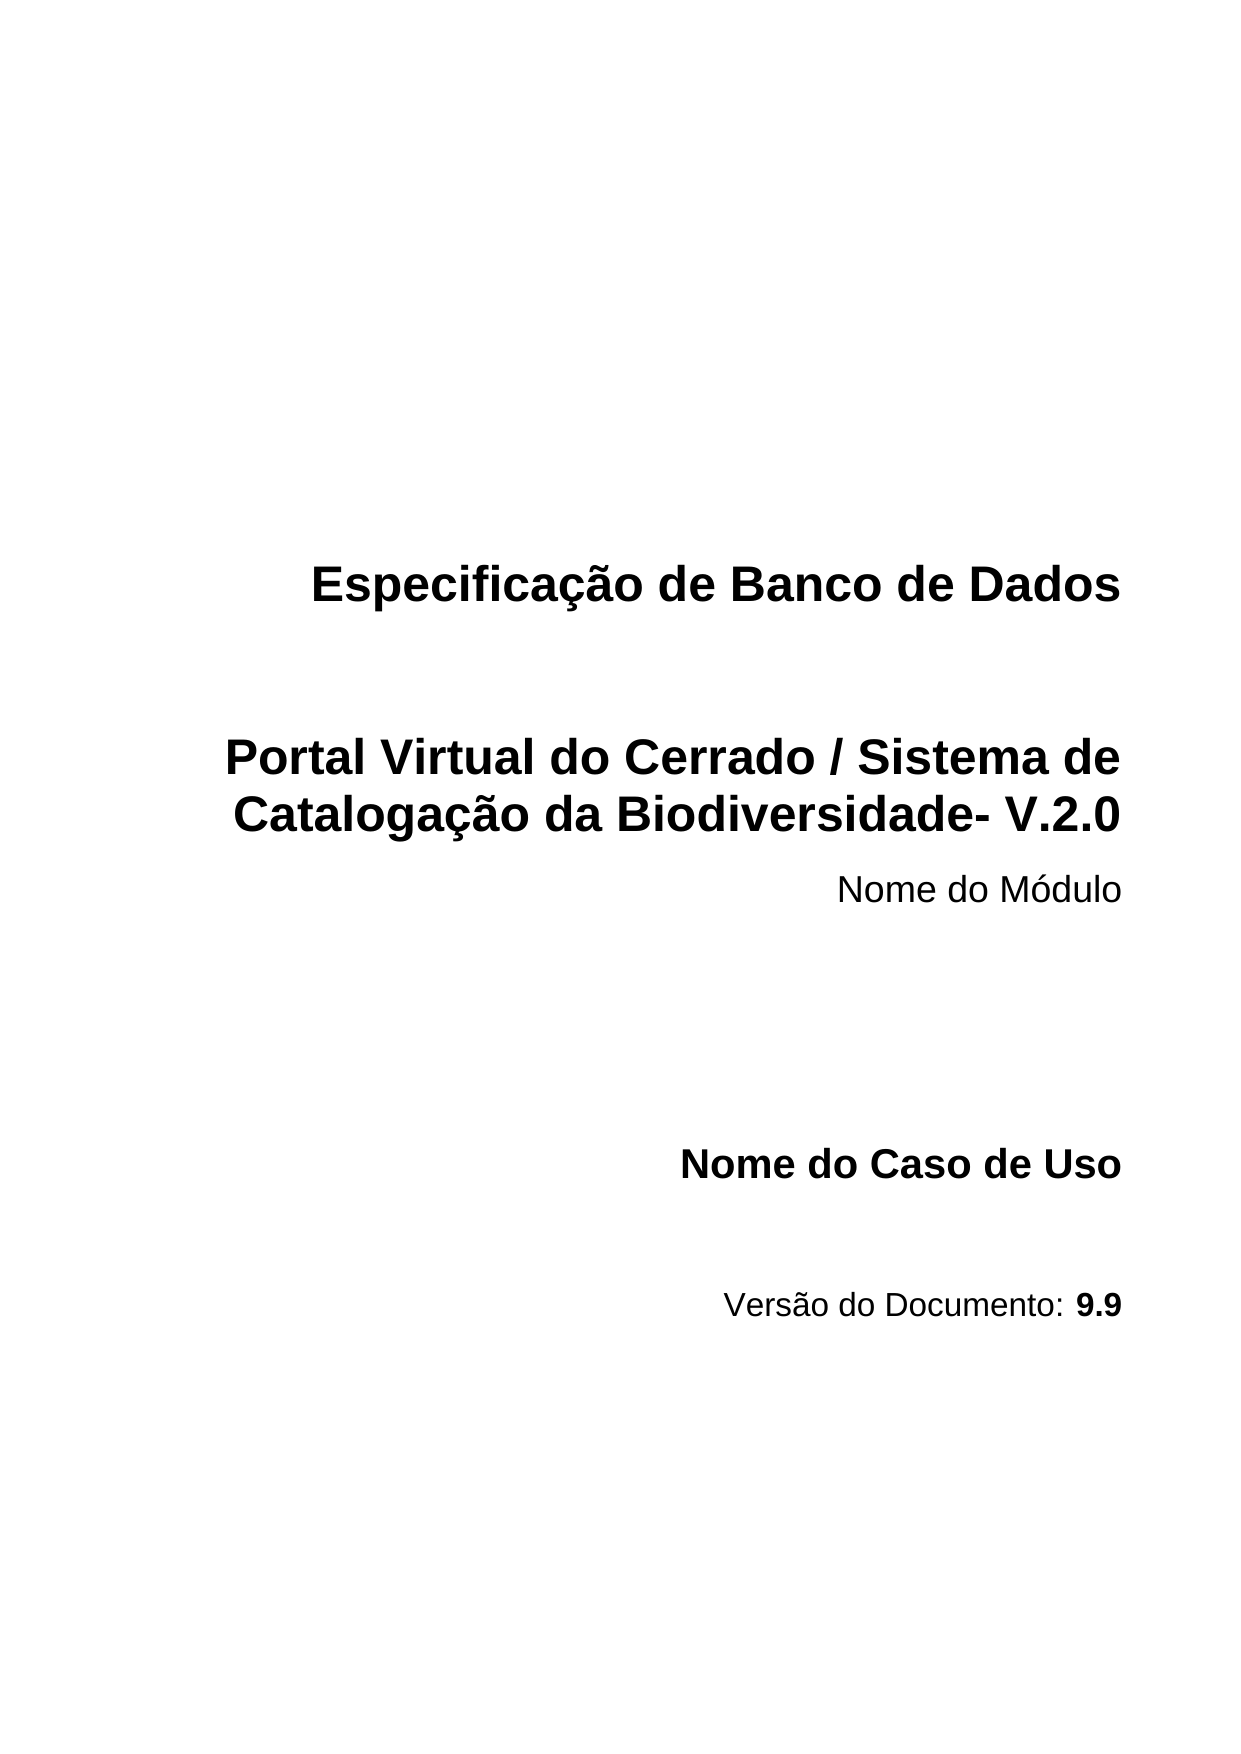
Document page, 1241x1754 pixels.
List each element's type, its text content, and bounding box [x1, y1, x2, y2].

text Versão do Documento: 9.9 [118, 1285, 1122, 1324]
text Nome do Caso de Uso [118, 1139, 1122, 1187]
text Portal Virtual do Cerrado / Sistema de Catalogação da Biodiversidade- V.2.0 [118, 727, 1122, 842]
text Especificação de Banco de Dados [118, 554, 1122, 612]
text Nome do Módulo [118, 867, 1122, 910]
